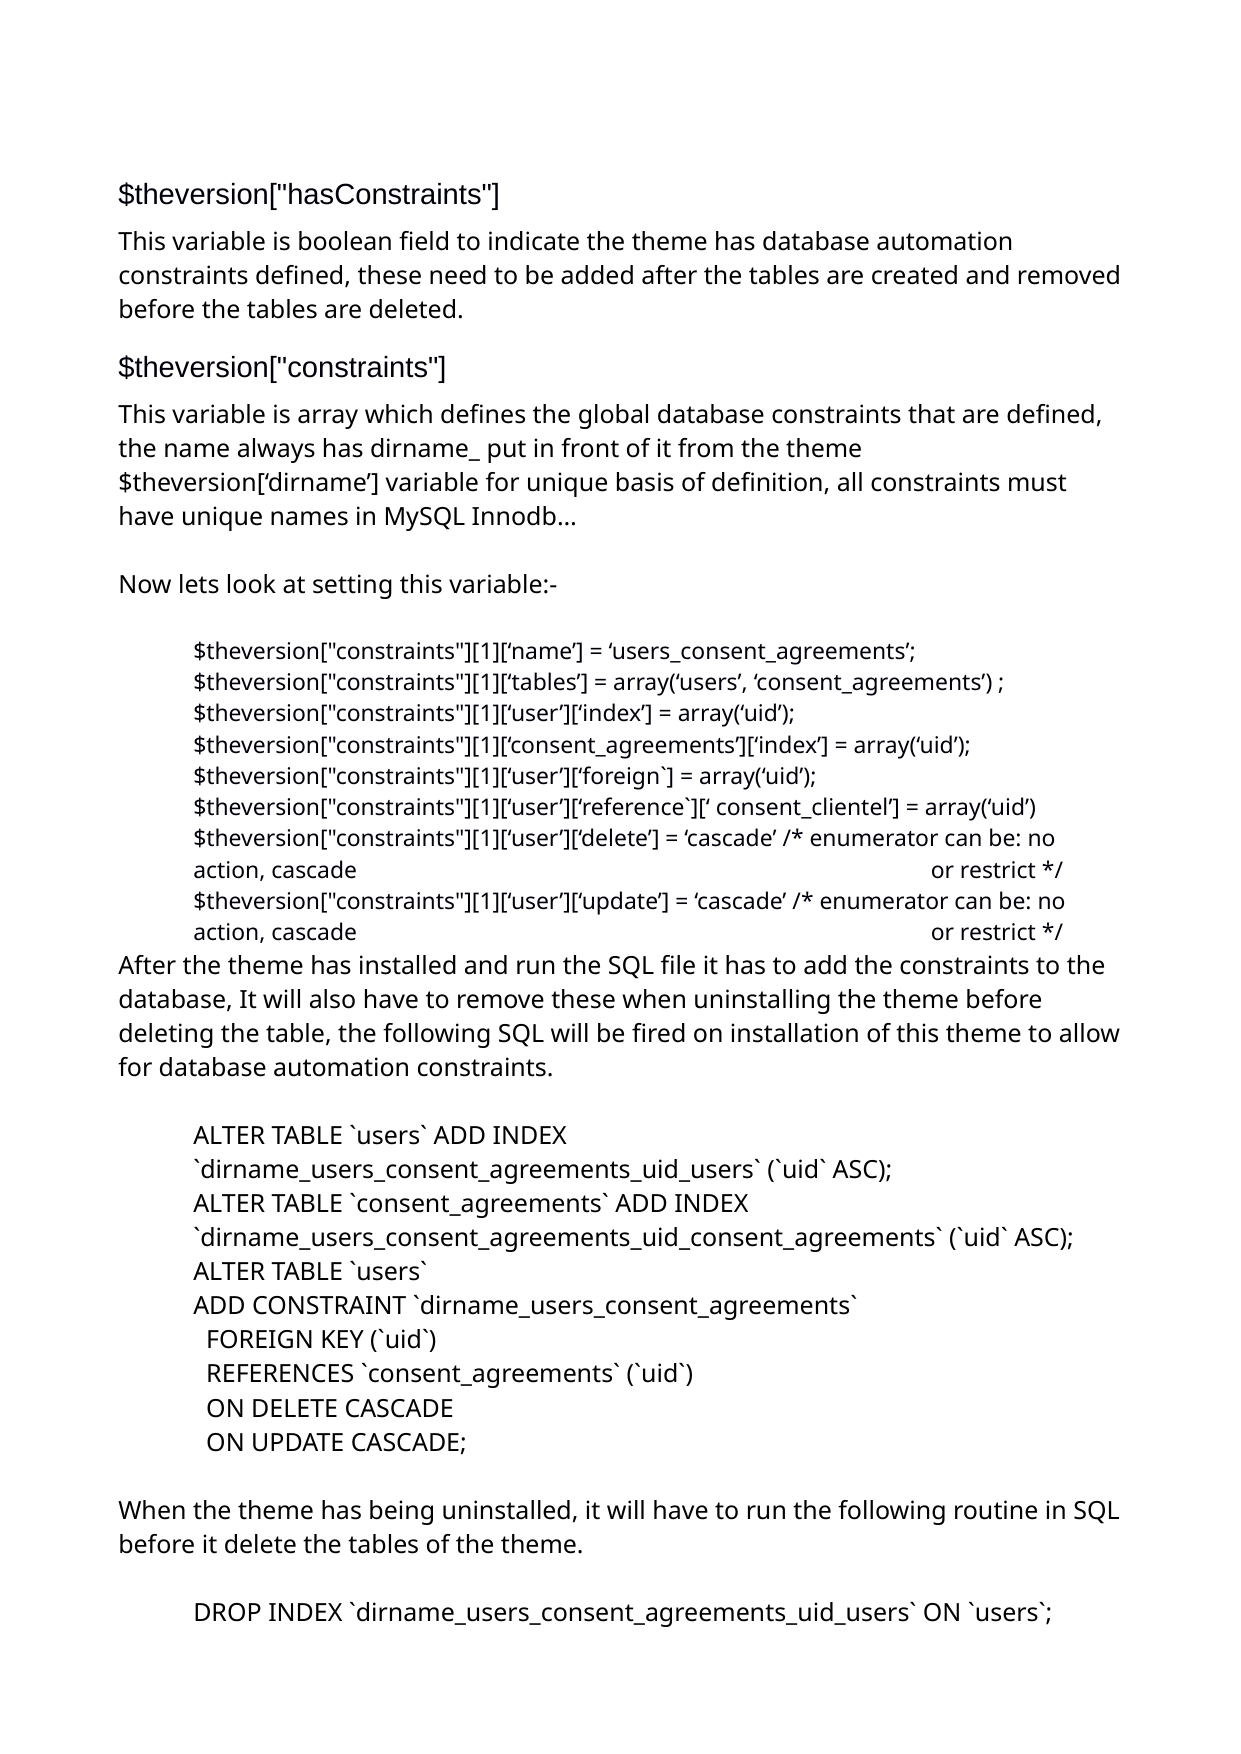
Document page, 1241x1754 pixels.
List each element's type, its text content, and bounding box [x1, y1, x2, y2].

text Now lets look at setting this variable:- [118, 567, 1122, 601]
text $theversion["constraints"][1][‘user’][‘update’] = ‘cascade’ /* enumerator can be: no action, cascade or restrict */ [193, 885, 1122, 947]
text ON DELETE CASCADE [193, 1390, 1122, 1424]
text $theversion["constraints"][1][‘consent_agreements’][‘index’] = array(‘uid’); [193, 729, 1122, 760]
text FOREIGN KEY (`uid`) [193, 1322, 1122, 1356]
text $theversion["constraints"][1][‘user’][‘reference`][‘ consent_clientel’] = array(‘uid’) [193, 791, 1122, 822]
text After the theme has installed and run the SQL file it has to add the constraints to the database, It will also have to remove these when uninstalling the theme before deleting the table, the following SQL will be fired on installation of this theme to allow for database automation constraints. [118, 947, 1122, 1084]
text When the theme has being uninstalled, it will have to run the following routine in SQL before it delete the tables of the theme. [118, 1492, 1122, 1561]
text ADD CONSTRAINT `dirname_users_consent_agreements` [193, 1288, 1122, 1322]
text $theversion["constraints"][1][‘name’] = ‘users_consent_agreements’; [193, 635, 1122, 666]
text This variable is boolean field to indicate the theme has database automation constraints defined, these need to be added after the tables are created and removed before the tables are deleted. [118, 223, 1122, 325]
text ON UPDATE CASCADE; [193, 1424, 1122, 1458]
text $theversion["constraints"][1][‘tables’] = array(‘users’, ‘consent_agreements’) ; [193, 666, 1122, 697]
text $theversion["constraints"][1][‘user’][‘index’] = array(‘uid’); [193, 697, 1122, 729]
text This variable is array which defines the global database constraints that are defined, the name always has dirname_ put in front of it from the theme $theversion[‘dirname’] variable for unique basis of definition, all constraints must have unique names in MySQL Innodb… [118, 396, 1122, 533]
subtitle $theversion["hasConstraints"] [118, 177, 1122, 211]
text $theversion["constraints"][1][‘user’][‘foreign`] = array(‘uid’); [193, 760, 1122, 791]
text DROP INDEX `dirname_users_consent_agreements_uid_users` ON `users`; [193, 1594, 1122, 1629]
subtitle $theversion["constraints"] [118, 350, 1122, 384]
text ALTER TABLE `users` ADD INDEX `dirname_users_consent_agreements_uid_users` (`uid` ASC); [193, 1118, 1122, 1186]
text ALTER TABLE `consent_agreements` ADD INDEX `dirname_users_consent_agreements_uid_consent_agreements` (`uid` ASC); [193, 1186, 1122, 1254]
text REFERENCES `consent_agreements` (`uid`) [193, 1356, 1122, 1390]
text ALTER TABLE `users` [193, 1254, 1122, 1288]
text $theversion["constraints"][1][‘user’][‘delete’] = ‘cascade’ /* enumerator can be: no action, cascade or restrict */ [193, 822, 1122, 885]
